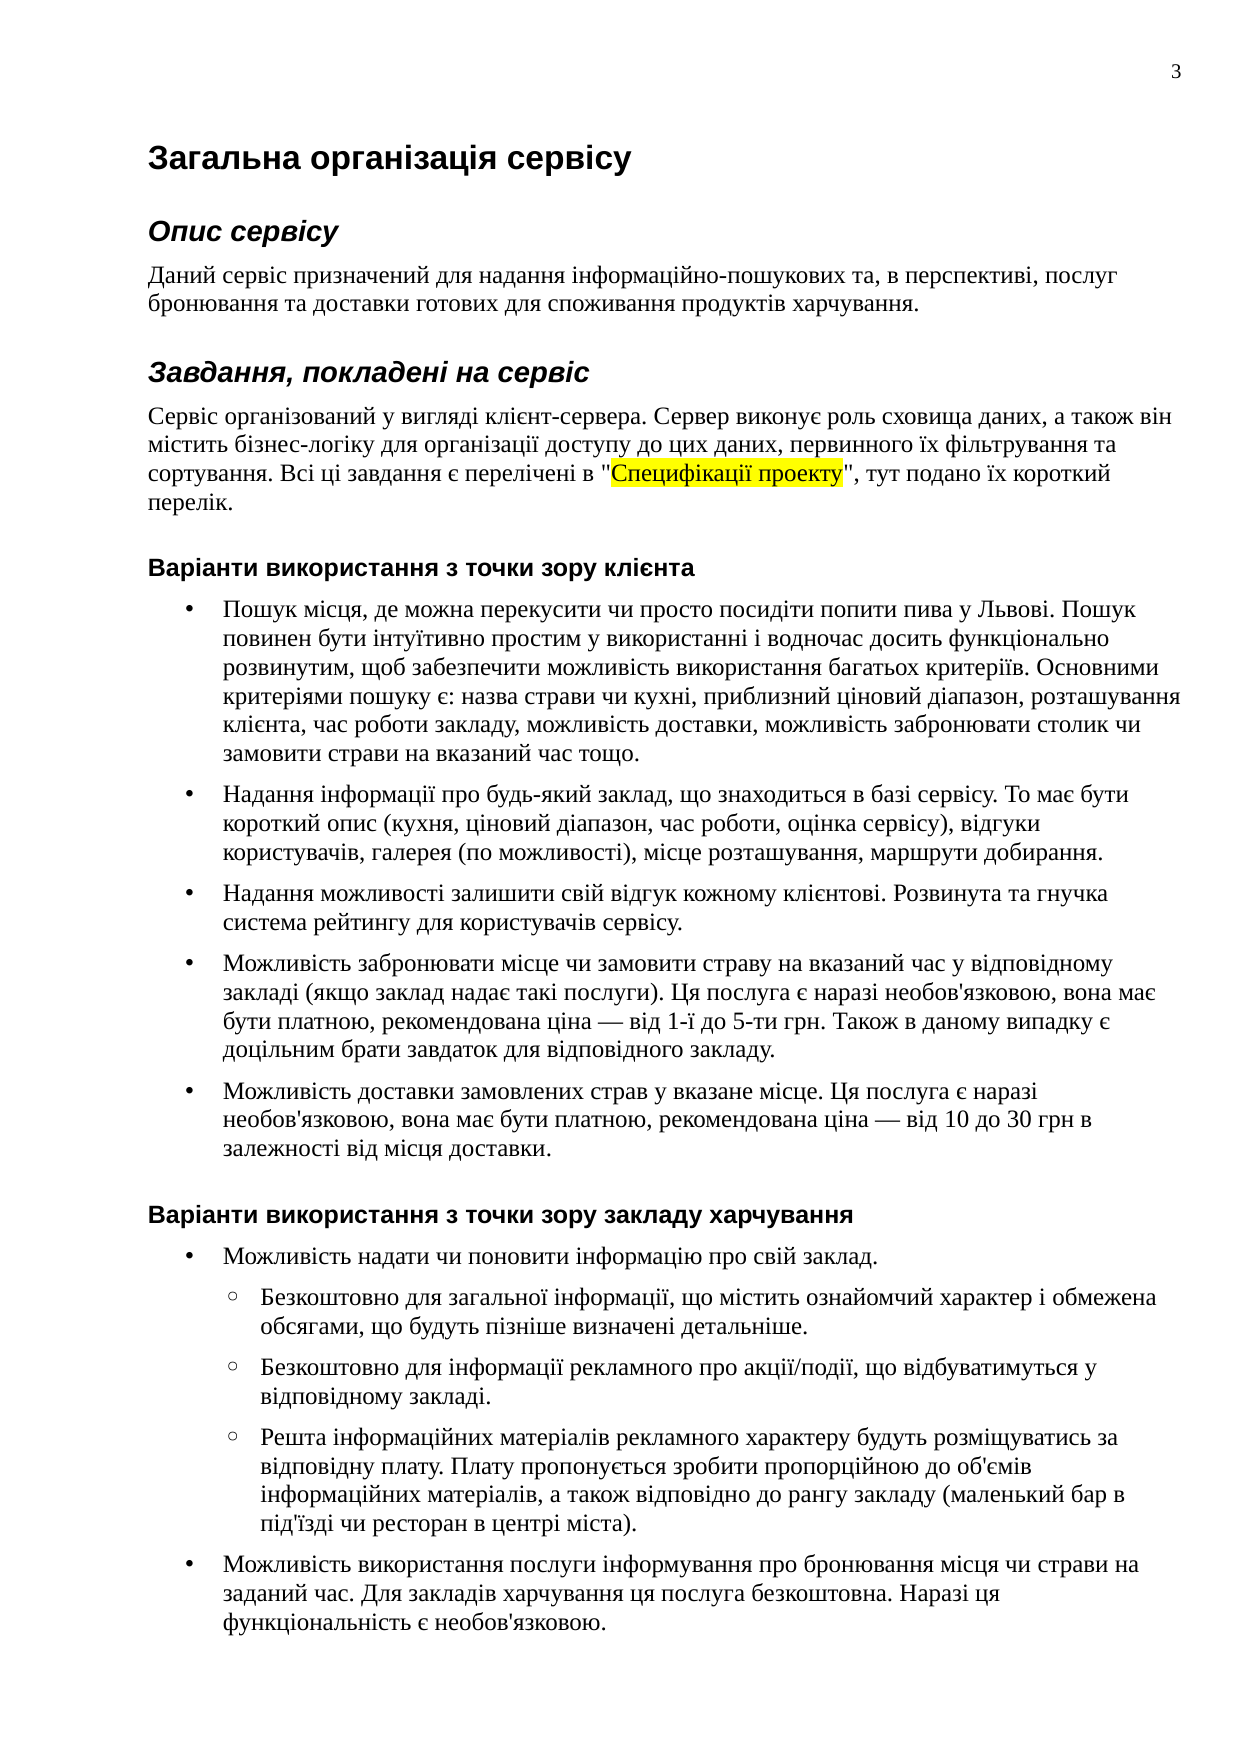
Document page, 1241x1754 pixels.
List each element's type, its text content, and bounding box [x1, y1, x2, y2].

list Пошук місця, де можна перекусити чи просто посидіти попити пива у Львові. Пошук повинен бути інтуїтивно простим у використанні і водночас досить функціонально розвинутим, щоб забезпечити можливість використання багатьох критеріїв. Основними критеріями пошуку є: назва страви чи кухні, приблизний ціновий діапазон, розташування клієнта, час роботи закладу, можливість доставки, можливість забронювати столик чи замовити страви на вказаний час тощо. [185, 594, 1181, 767]
list Решта інформаційних матеріалів рекламного характеру будуть розміщуватись за відповідну плату. Плату пропонується зробити пропорційною до об'ємів інформаційних матеріалів, а також відповідно до рангу закладу (маленький бар в під'їзді чи ресторан в центрі міста). [223, 1422, 1181, 1537]
subtitle Загальна організація сервісу [148, 138, 1181, 176]
list Безкоштовно для загальної інформації, що містить ознайомчий характер і обмежена обсягами, що будуть пізніше визначені детальніше. [223, 1282, 1181, 1339]
subtitle Варіанти використання з точки зору закладу харчування [148, 1199, 1181, 1228]
text Даний сервіс призначений для надання інформаційно-пошукових та, в перспективі, послуг бронювання та доставки готових для споживання продуктів харчування. [148, 260, 1181, 317]
subtitle Варіанти використання з точки зору клієнта [148, 553, 1181, 582]
list Надання інформації про будь-який заклад, що знаходиться в базі сервісу. То має бути короткий опис (кухня, ціновий діапазон, час роботи, оцінка сервісу), відгуки користувачів, галерея (по можливості), місце розташування, маршрути добирання. [185, 779, 1181, 866]
list Можливість доставки замовлених страв у вказане місце. Ця послуга є наразі необов'язковою, вона має бути платною, рекомендована ціна — від 10 до 30 грн в залежності від місця доставки. [185, 1076, 1181, 1162]
subtitle Опис сервісу [148, 214, 1181, 247]
subtitle Завдання, покладені на сервіс [148, 355, 1181, 388]
list Можливість використання послуги інформування про бронювання місця чи страви на заданий час. Для закладів харчування ця послуга безкоштовна. Наразі ця функціональність є необов'язковою. [185, 1549, 1181, 1636]
list Надання можливості залишити свій відгук кожному клієнтові. Розвинута та гнучка система рейтингу для користувачів сервісу. [185, 878, 1181, 936]
list Безкоштовно для інформації рекламного про акції/події, що відбуватимуться у відповідному закладі. [223, 1352, 1181, 1409]
list Можливість надати чи поновити інформацію про свій заклад. [185, 1241, 1181, 1269]
text Сервіс організований у вигляді клієнт-сервера. Сервер виконує роль сховища даних, а також він містить бізнес-логіку для організації доступу до цих даних, первинного їх фільтрування та сортування. Всі ці завдання є перелічені в "Специфікації проекту", тут подано їх короткий перелік. [148, 401, 1181, 516]
list Можливість забронювати місце чи замовити страву на вказаний час у відповідному закладі (якщо заклад надає такі послуги). Ця послуга є наразі необов'язковою, вона має бути платною, рекомендована ціна — від 1-ї до 5-ти грн. Також в даному випадку є доцільним брати завдаток для відповідного закладу. [185, 948, 1181, 1063]
